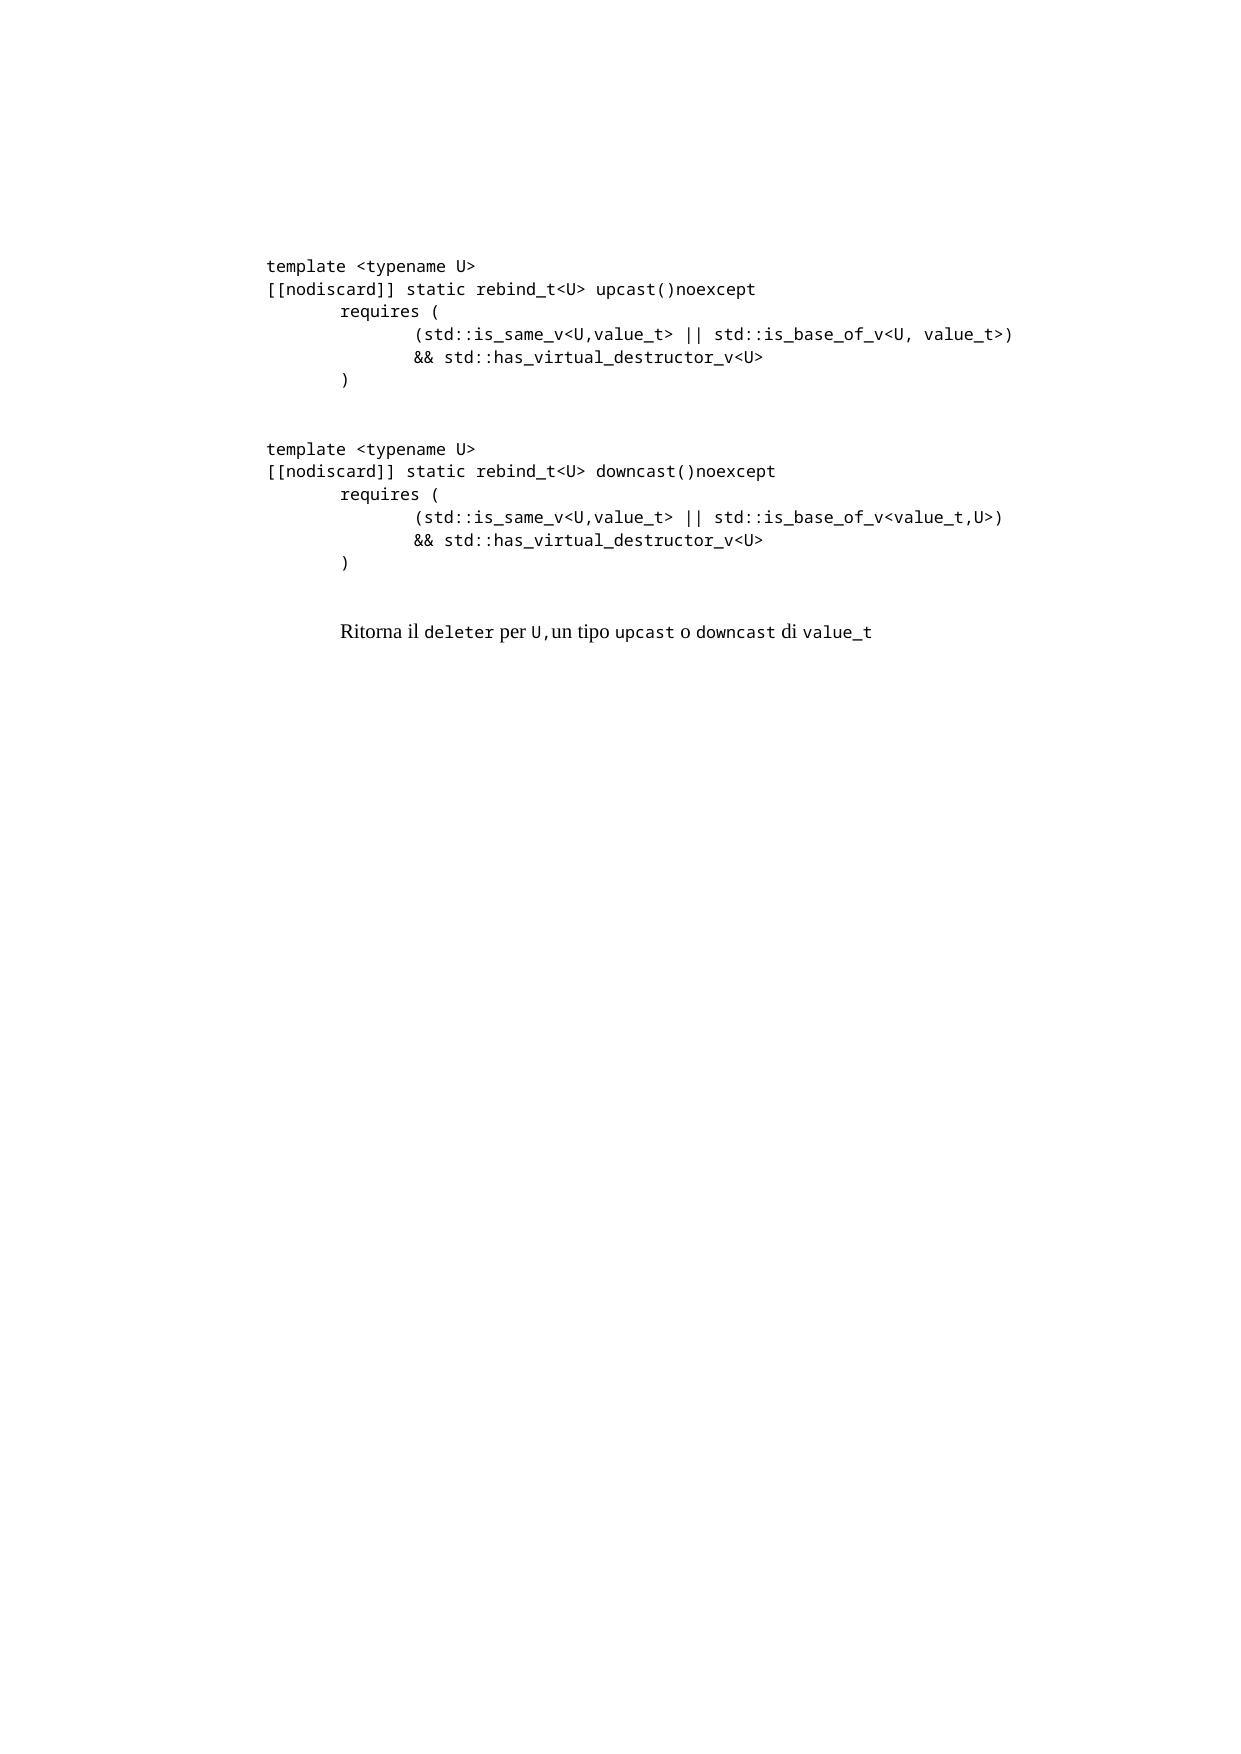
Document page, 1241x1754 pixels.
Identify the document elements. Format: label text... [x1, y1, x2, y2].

text [[nodiscard]] static rebind_t<U> upcast()noexcept [118, 277, 1122, 300]
text ) [118, 368, 1122, 391]
text requires ( [118, 483, 1122, 506]
text template <typename U> [118, 254, 1122, 277]
text Ritorna il deleter per U,un tipo upcast o downcast di value_t [118, 619, 1122, 643]
text requires ( [118, 300, 1122, 322]
text template <typename U> [118, 437, 1122, 460]
text && std::has_virtual_destructor_v<U> [118, 528, 1122, 551]
text [[nodiscard]] static rebind_t<U> downcast()noexcept [118, 460, 1122, 483]
text (std::is_same_v<U,value_t> || std::is_base_of_v<value_t,U>) [118, 506, 1122, 528]
text ) [118, 551, 1122, 574]
text (std::is_same_v<U,value_t> || std::is_base_of_v<U, value_t>) [118, 322, 1122, 345]
text && std::has_virtual_destructor_v<U> [118, 345, 1122, 368]
